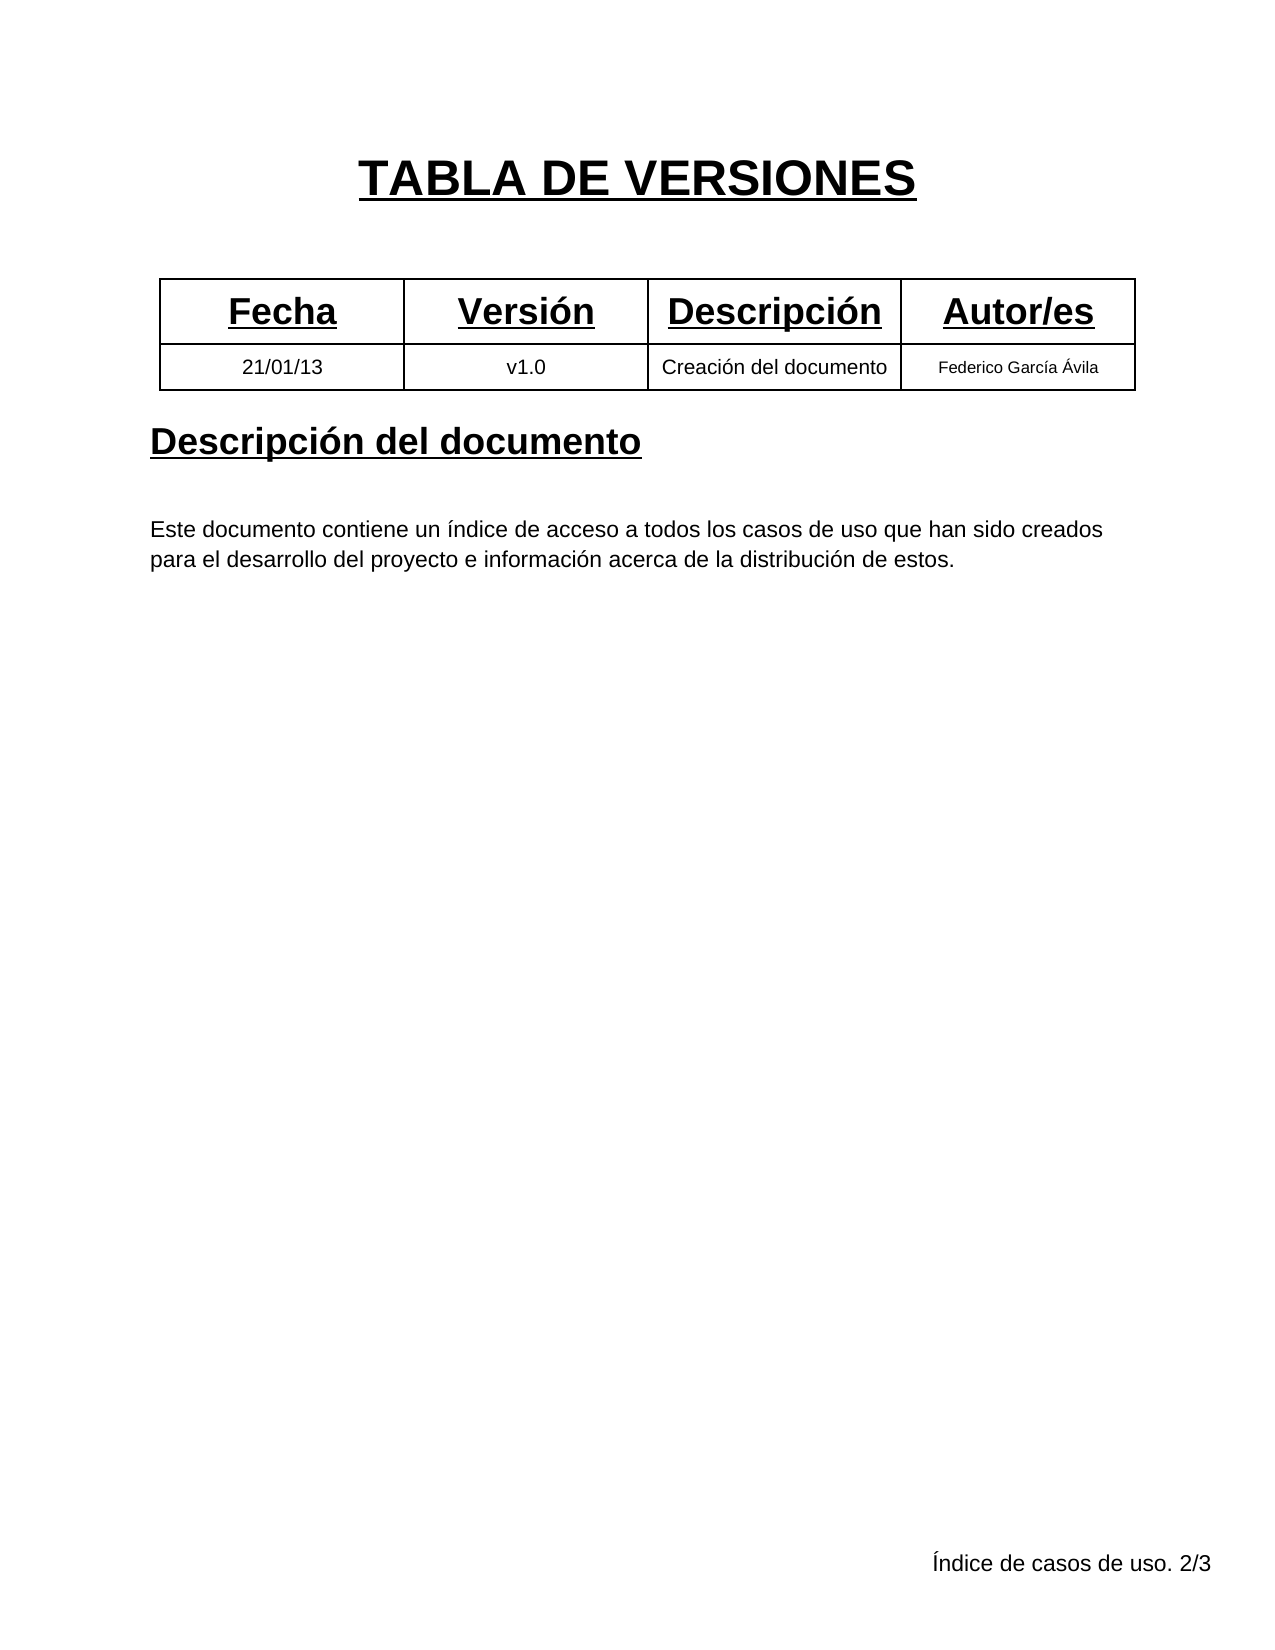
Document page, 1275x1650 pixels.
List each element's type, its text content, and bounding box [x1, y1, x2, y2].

table_header Versión [405, 280, 647, 343]
table_header Descripción [649, 280, 900, 343]
text TABLA DE VERSIONES [150, 150, 1125, 206]
text Descripción del documento [150, 421, 1125, 463]
table_header Autor/es [902, 280, 1134, 343]
table_cell v1.0 [405, 345, 647, 389]
table_cell 21/01/13 [161, 345, 403, 389]
text Este documento contiene un índice de acceso a todos los casos de uso que han sido creados para el desarrollo del proyecto e información acerca de la distribución de estos. [150, 517, 1125, 572]
table_cell Creación del documento [649, 345, 900, 389]
table_header Fecha [161, 280, 403, 343]
table_cell Federico García Ávila [902, 345, 1134, 389]
